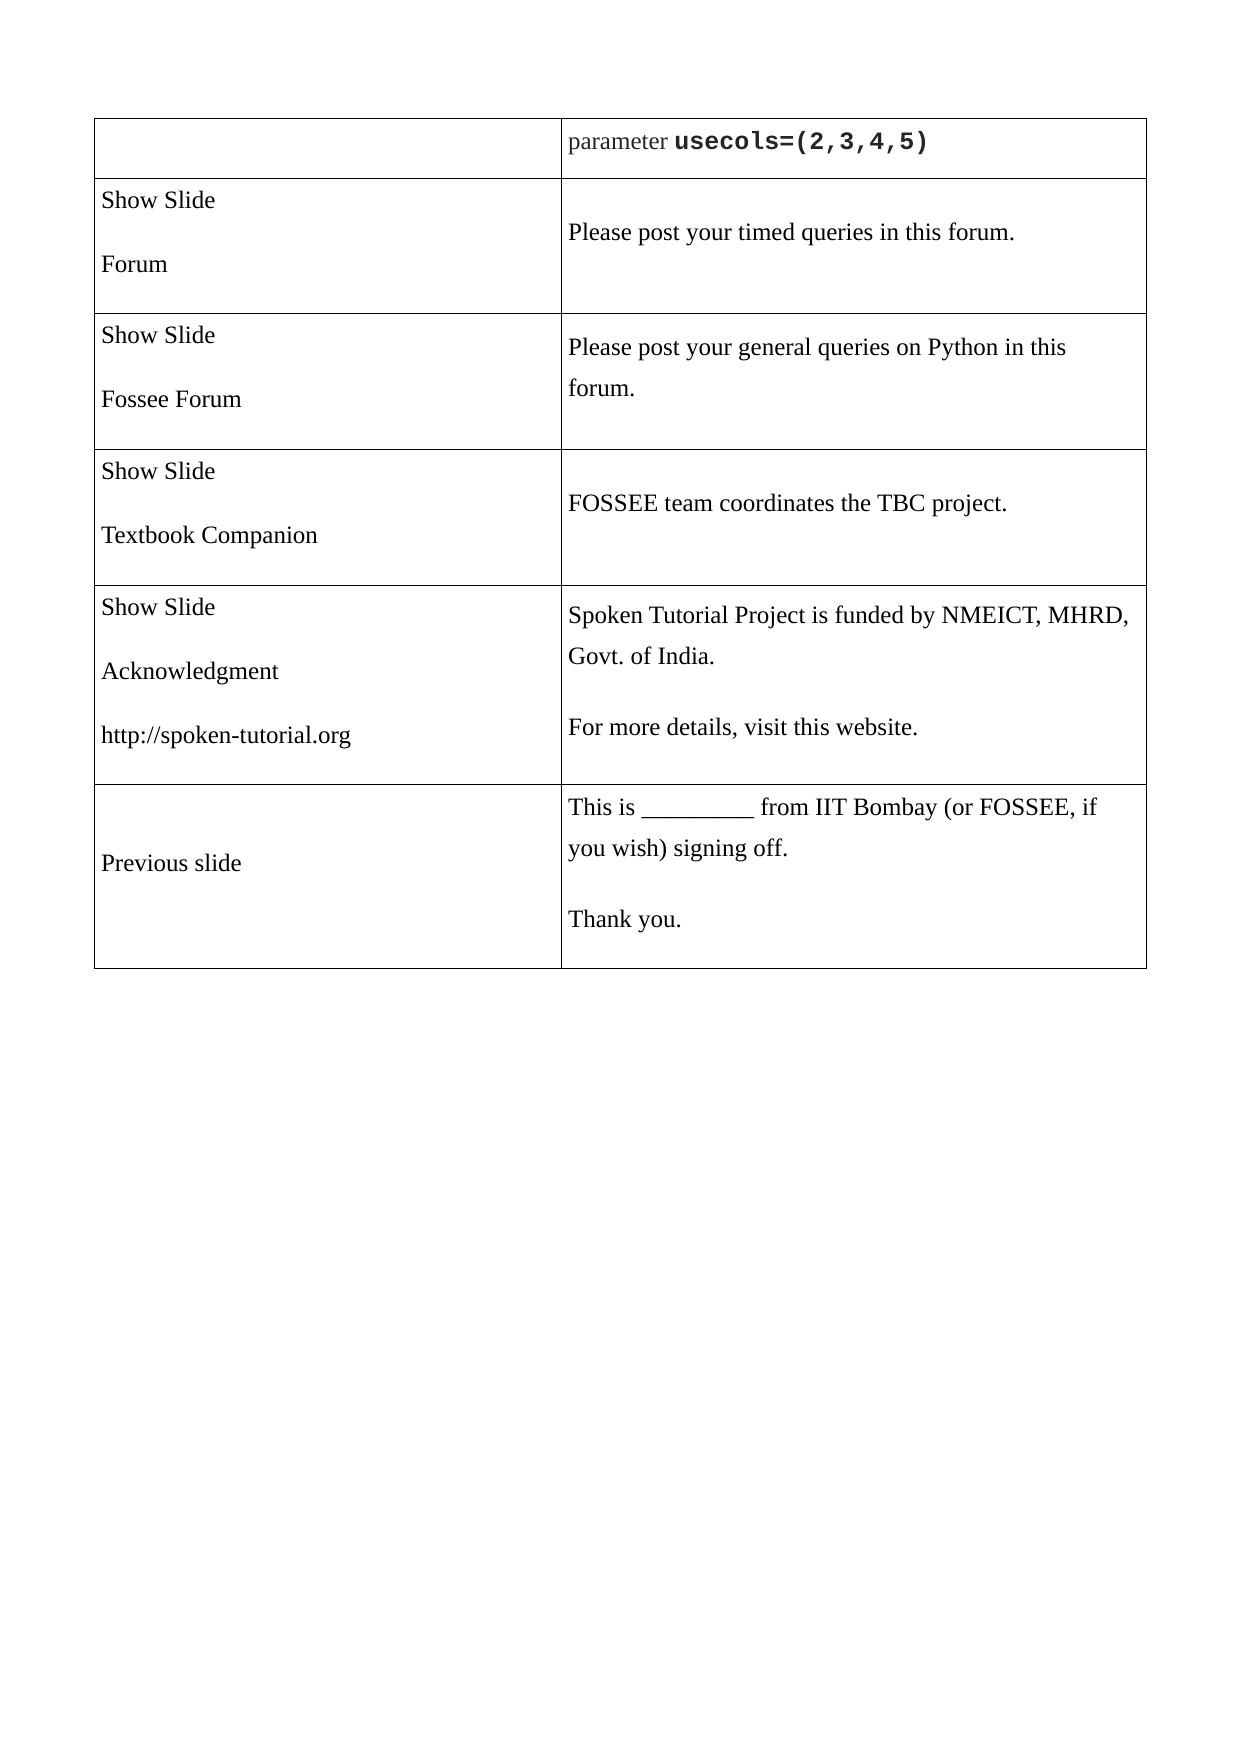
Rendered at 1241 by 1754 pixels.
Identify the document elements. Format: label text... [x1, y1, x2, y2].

table_cell Show Slide Acknowledgment http://spoken-tutorial.org [95, 586, 561, 784]
table_cell parameter usecols=(2,3,4,5) [562, 119, 1146, 177]
table_cell Previous slide [95, 785, 561, 968]
table_cell Show Slide Textbook Companion [95, 450, 561, 585]
table_cell FOSSEE team coordinates the TBC project. [562, 450, 1146, 585]
table_cell Show Slide Fossee Forum [95, 314, 561, 449]
table_cell [95, 119, 561, 177]
table_cell Please post your timed queries in this forum. [562, 179, 1146, 313]
table_cell Spoken Tutorial Project is funded by NMEICT, MHRD, Govt. of India. For more details, visit this website. [562, 586, 1146, 784]
table_cell Show Slide Forum [95, 179, 561, 313]
table_cell Please post your general queries on Python in this forum. [562, 314, 1146, 449]
table_cell This is _________ from IIT Bombay (or FOSSEE, if you wish) signing off. Thank you. [562, 785, 1146, 968]
